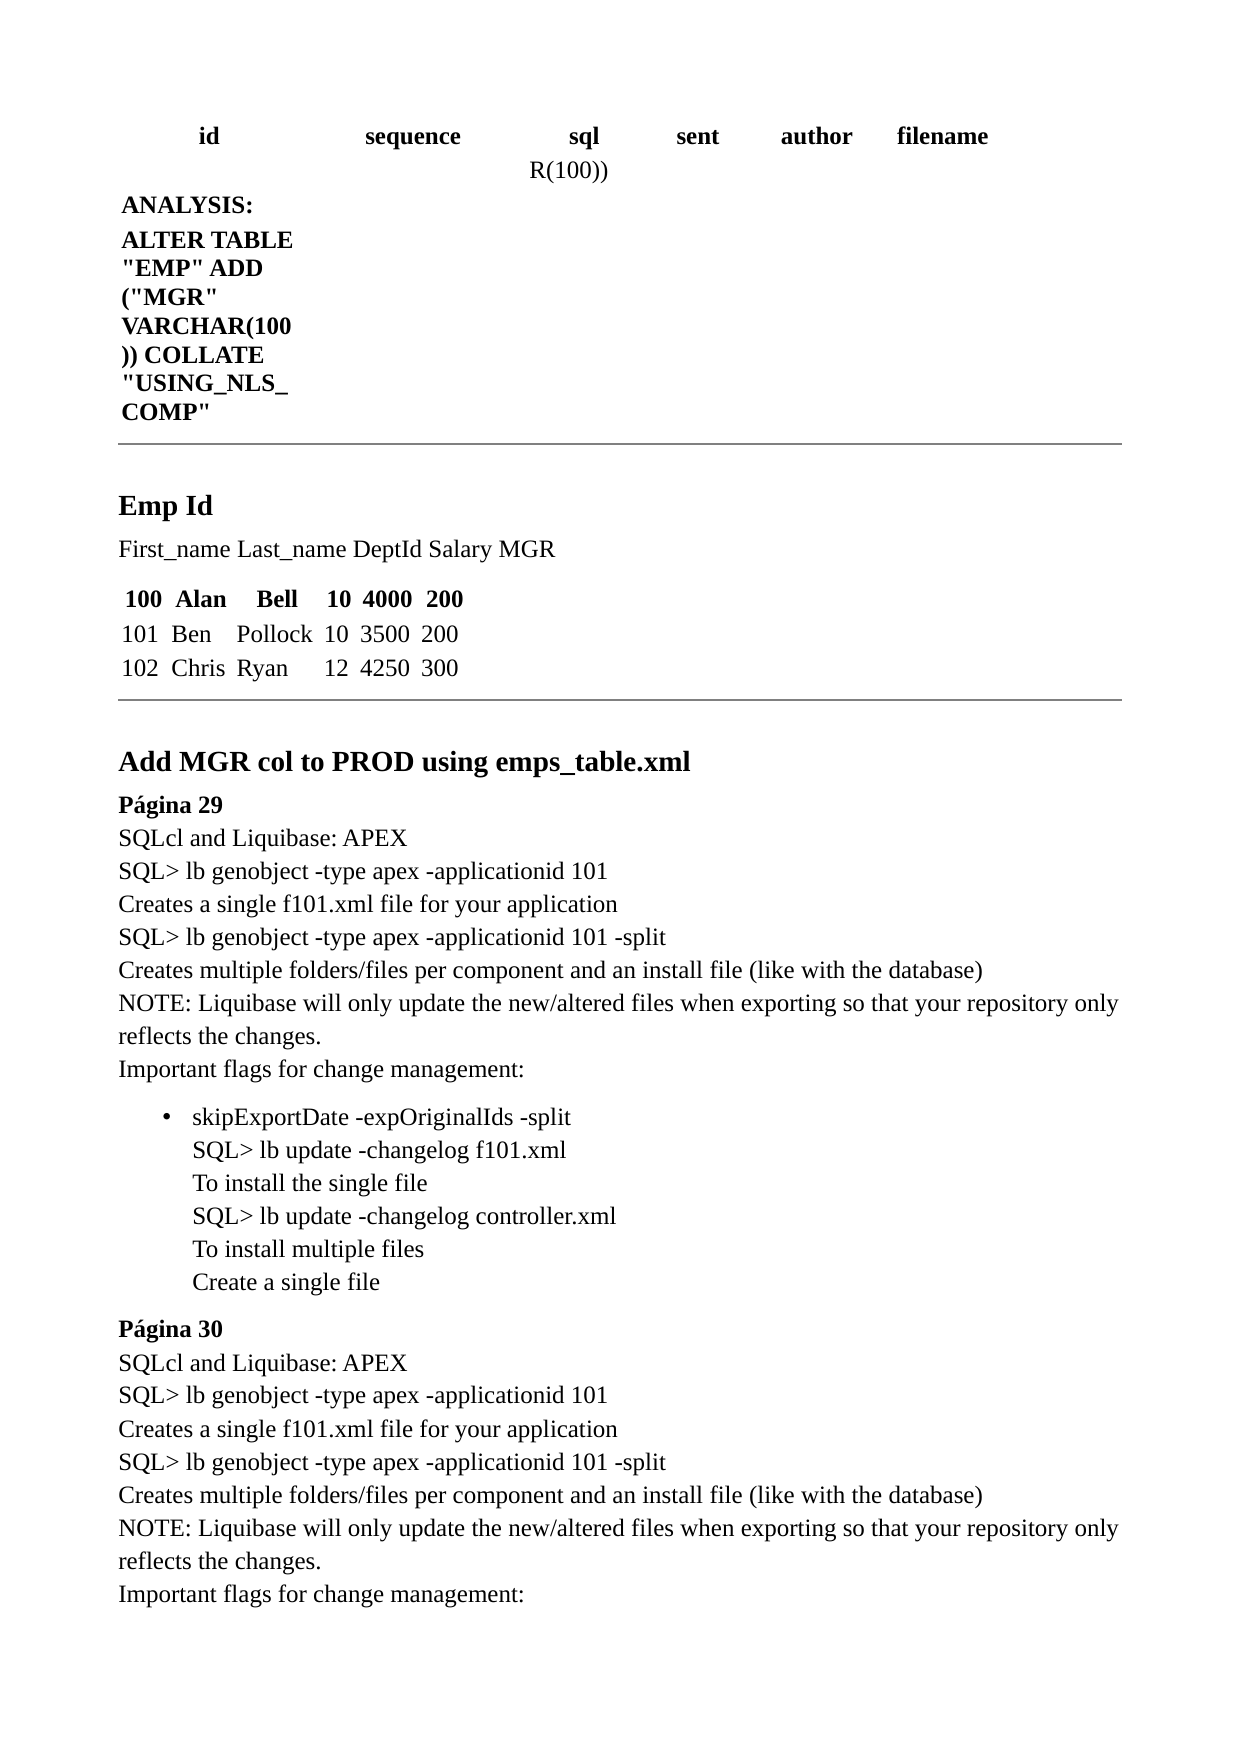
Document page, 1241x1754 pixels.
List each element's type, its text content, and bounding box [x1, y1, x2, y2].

table_cell Chris [168, 651, 233, 685]
table_cell 10 [321, 616, 357, 651]
table_header sent [642, 118, 754, 153]
table_cell Ryan [234, 651, 321, 685]
table_cell [642, 153, 754, 187]
table_header author [754, 118, 880, 153]
table_cell [526, 222, 642, 429]
table_cell [300, 153, 526, 187]
table_header 4000 [357, 581, 418, 616]
text Página 29 SQLcl and Liquibase: APEX SQL> lb genobject -type apex -applicationid 101 Creates a single f101.xml file for your application SQL> lb genobject -type apex -applicationid 101 -split Creates multiple folders/files per component and an install file (like with the database) NOTE: Liquibase will only update the new/altered files when exporting so that your repository only reflects the changes. Important flags for change management: [118, 790, 1122, 1083]
table_cell [300, 187, 526, 222]
table_cell 101 [118, 616, 168, 651]
table_cell Pollock [234, 616, 321, 651]
table_cell 102 [118, 651, 168, 685]
text Página 30 SQLcl and Liquibase: APEX SQL> lb genobject -type apex -applicationid 101 Creates a single f101.xml file for your application SQL> lb genobject -type apex -applicationid 101 -split Creates multiple folders/files per component and an install file (like with the database) NOTE: Liquibase will only update the new/altered files when exporting so that your repository only reflects the changes. Important flags for change management: [118, 1314, 1122, 1607]
table_cell [1006, 222, 1122, 429]
table_cell ALTER TABLE "EMP" ADD ("MGR" VARCHAR(100)) COLLATE "USING_NLS_COMP" [118, 222, 300, 429]
table_cell 3500 [357, 616, 418, 651]
table_cell [880, 187, 1006, 222]
table_header 100 [118, 581, 168, 616]
table_cell Ben [168, 616, 233, 651]
table_cell ANALYSIS: [118, 187, 300, 222]
table_header id [118, 118, 300, 153]
table_cell [880, 153, 1006, 187]
table_cell [642, 187, 754, 222]
table_header filename [880, 118, 1006, 153]
table_cell [1006, 153, 1122, 187]
table_header 10 [321, 581, 357, 616]
list skipExportDate -expOriginalIds -split SQL> lb update -changelog f101.xml To install the single file SQL> lb update -changelog controller.xml To install multiple files Create a single file [162, 1102, 1122, 1296]
table_cell [754, 187, 880, 222]
subtitle Emp Id [118, 488, 1122, 521]
table_cell [642, 222, 754, 429]
table_header [1006, 118, 1122, 153]
table_cell [754, 153, 880, 187]
table_header 200 [418, 581, 471, 616]
table_header sequence [300, 118, 526, 153]
table_cell [880, 222, 1006, 429]
table_cell R(100)) [526, 153, 642, 187]
table_header Alan [168, 581, 233, 616]
table_header sql [526, 118, 642, 153]
table_cell [526, 187, 642, 222]
table_cell [754, 222, 880, 429]
table_cell [1006, 187, 1122, 222]
table_cell 200 [418, 616, 471, 651]
table_cell [300, 222, 526, 429]
table_cell 12 [321, 651, 357, 685]
table_cell [118, 153, 300, 187]
subtitle Add MGR col to PROD using emps_table.xml [118, 744, 1122, 778]
table_header Bell [234, 581, 321, 616]
text First_name Last_name DeptId Salary MGR [118, 534, 1122, 563]
table_cell 4250 [357, 651, 418, 685]
table_cell 300 [418, 651, 471, 685]
